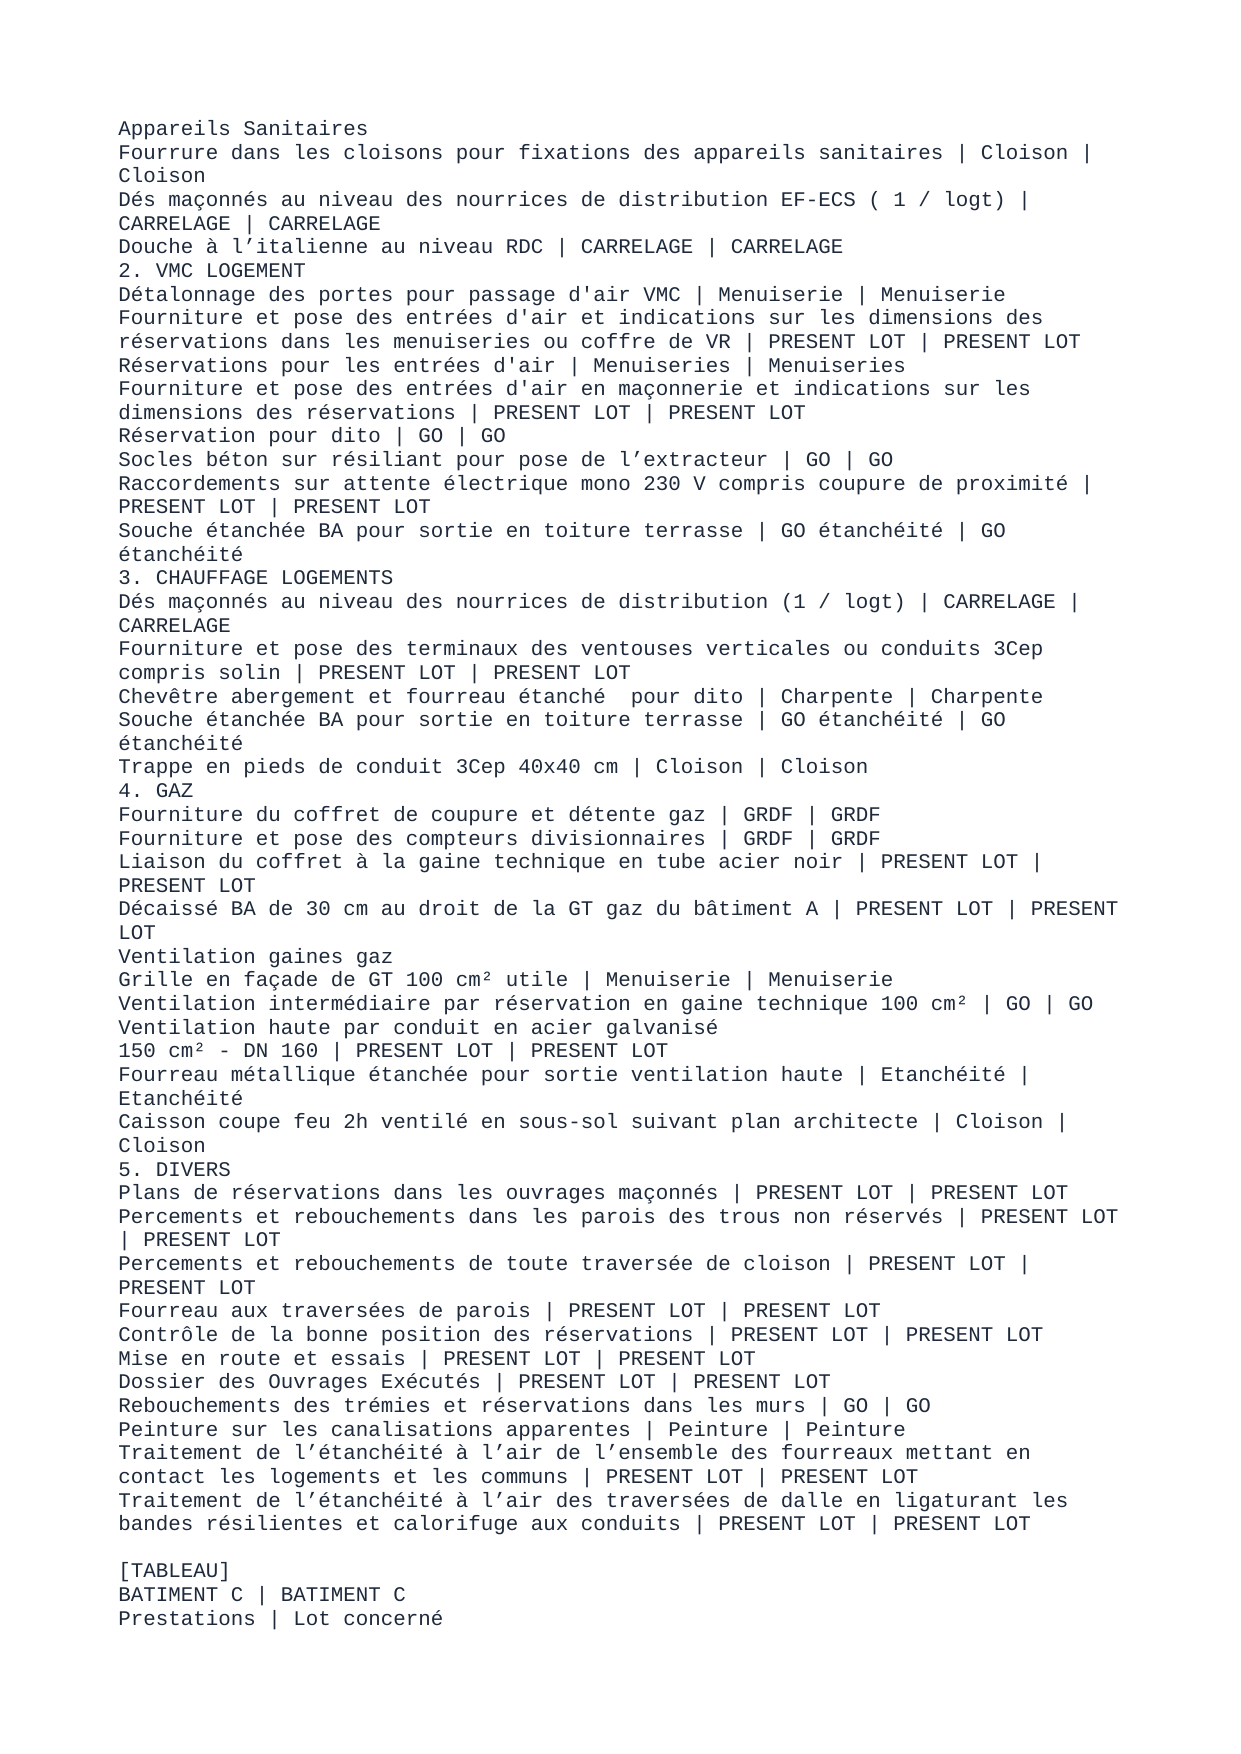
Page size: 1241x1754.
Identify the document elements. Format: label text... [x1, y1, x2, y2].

text Trappe en pieds de conduit 3Cep 40x40 cm | Cloison | Cloison [118, 757, 1122, 780]
text Traitement de l’étanchéité à l’air de l’ensemble des fourreaux mettant en contact les logements et les communs | PRESENT LOT | PRESENT LOT [118, 1442, 1122, 1489]
text 5. DIVERS [118, 1158, 1122, 1182]
text Chevêtre abergement et fourreau étanché pour dito | Charpente | Charpente [118, 686, 1122, 709]
text [TABLEAU] [118, 1561, 1122, 1584]
text Ventilation gaines gaz [118, 946, 1122, 969]
text Rebouchements des trémies et réservations dans les murs | GO | GO [118, 1395, 1122, 1419]
text Fourniture et pose des terminaux des ventouses verticales ou conduits 3Cep compris solin | PRESENT LOT | PRESENT LOT [118, 638, 1122, 686]
text Raccordements sur attente électrique mono 230 V compris coupure de proximité | PRESENT LOT | PRESENT LOT [118, 473, 1122, 520]
text Caisson coupe feu 2h ventilé en sous-sol suivant plan architecte | Cloison | Cloison [118, 1111, 1122, 1158]
text Fourrure dans les cloisons pour fixations des appareils sanitaires | Cloison | Cloison [118, 142, 1122, 189]
text 4. GAZ [118, 780, 1122, 804]
text Dés maçonnés au niveau des nourrices de distribution (1 / logt) | CARRELAGE | CARRELAGE [118, 591, 1122, 638]
text Prestations | Lot concerné [118, 1608, 1122, 1631]
text Ventilation haute par conduit en acier galvanisé [118, 1017, 1122, 1040]
text Dossier des Ouvrages Exécutés | PRESENT LOT | PRESENT LOT [118, 1371, 1122, 1395]
text Fourniture du coffret de coupure et détente gaz | GRDF | GRDF [118, 804, 1122, 827]
text Fourreau aux traversées de parois | PRESENT LOT | PRESENT LOT [118, 1300, 1122, 1324]
text Fourniture et pose des entrées d'air et indications sur les dimensions des réservations dans les menuiseries ou coffre de VR | PRESENT LOT | PRESENT LOT [118, 307, 1122, 354]
text Fourreau métallique étanchée pour sortie ventilation haute | Etanchéité | Etanchéité [118, 1064, 1122, 1111]
text Grille en façade de GT 100 cm² utile | Menuiserie | Menuiserie [118, 969, 1122, 993]
text Peinture sur les canalisations apparentes | Peinture | Peinture [118, 1419, 1122, 1442]
text BATIMENT C | BATIMENT C [118, 1584, 1122, 1608]
text Réservation pour dito | GO | GO [118, 426, 1122, 449]
text Souche étanchée BA pour sortie en toiture terrasse | GO étanchéité | GO étanchéité [118, 520, 1122, 567]
text Plans de réservations dans les ouvrages maçonnés | PRESENT LOT | PRESENT LOT [118, 1182, 1122, 1206]
text Fourniture et pose des compteurs divisionnaires | GRDF | GRDF [118, 827, 1122, 851]
text 150 cm² - DN 160 | PRESENT LOT | PRESENT LOT [118, 1040, 1122, 1064]
text Souche étanchée BA pour sortie en toiture terrasse | GO étanchéité | GO étanchéité [118, 709, 1122, 757]
text Ventilation intermédiaire par réservation en gaine technique 100 cm² | GO | GO [118, 993, 1122, 1017]
text Appareils Sanitaires [118, 118, 1122, 142]
text Dés maçonnés au niveau des nourrices de distribution EF-ECS ( 1 / logt) | CARRELAGE | CARRELAGE [118, 189, 1122, 236]
text Traitement de l’étanchéité à l’air des traversées de dalle en ligaturant les bandes résilientes et calorifuge aux conduits | PRESENT LOT | PRESENT LOT [118, 1489, 1122, 1537]
text 3. CHAUFFAGE LOGEMENTS [118, 567, 1122, 591]
text Détalonnage des portes pour passage d'air VMC | Menuiserie | Menuiserie [118, 284, 1122, 307]
text Percements et rebouchements dans les parois des trous non réservés | PRESENT LOT | PRESENT LOT [118, 1206, 1122, 1253]
text Décaissé BA de 30 cm au droit de la GT gaz du bâtiment A | PRESENT LOT | PRESENT LOT [118, 898, 1122, 946]
text Douche à l’italienne au niveau RDC | CARRELAGE | CARRELAGE [118, 236, 1122, 260]
text Réservations pour les entrées d'air | Menuiseries | Menuiseries [118, 354, 1122, 378]
text Contrôle de la bonne position des réservations | PRESENT LOT | PRESENT LOT [118, 1324, 1122, 1348]
text Liaison du coffret à la gaine technique en tube acier noir | PRESENT LOT | PRESENT LOT [118, 851, 1122, 898]
text Percements et rebouchements de toute traversée de cloison | PRESENT LOT | PRESENT LOT [118, 1253, 1122, 1300]
text Mise en route et essais | PRESENT LOT | PRESENT LOT [118, 1348, 1122, 1371]
text 2. VMC LOGEMENT [118, 260, 1122, 284]
text Fourniture et pose des entrées d'air en maçonnerie et indications sur les dimensions des réservations | PRESENT LOT | PRESENT LOT [118, 378, 1122, 426]
text Socles béton sur résiliant pour pose de l’extracteur | GO | GO [118, 449, 1122, 473]
